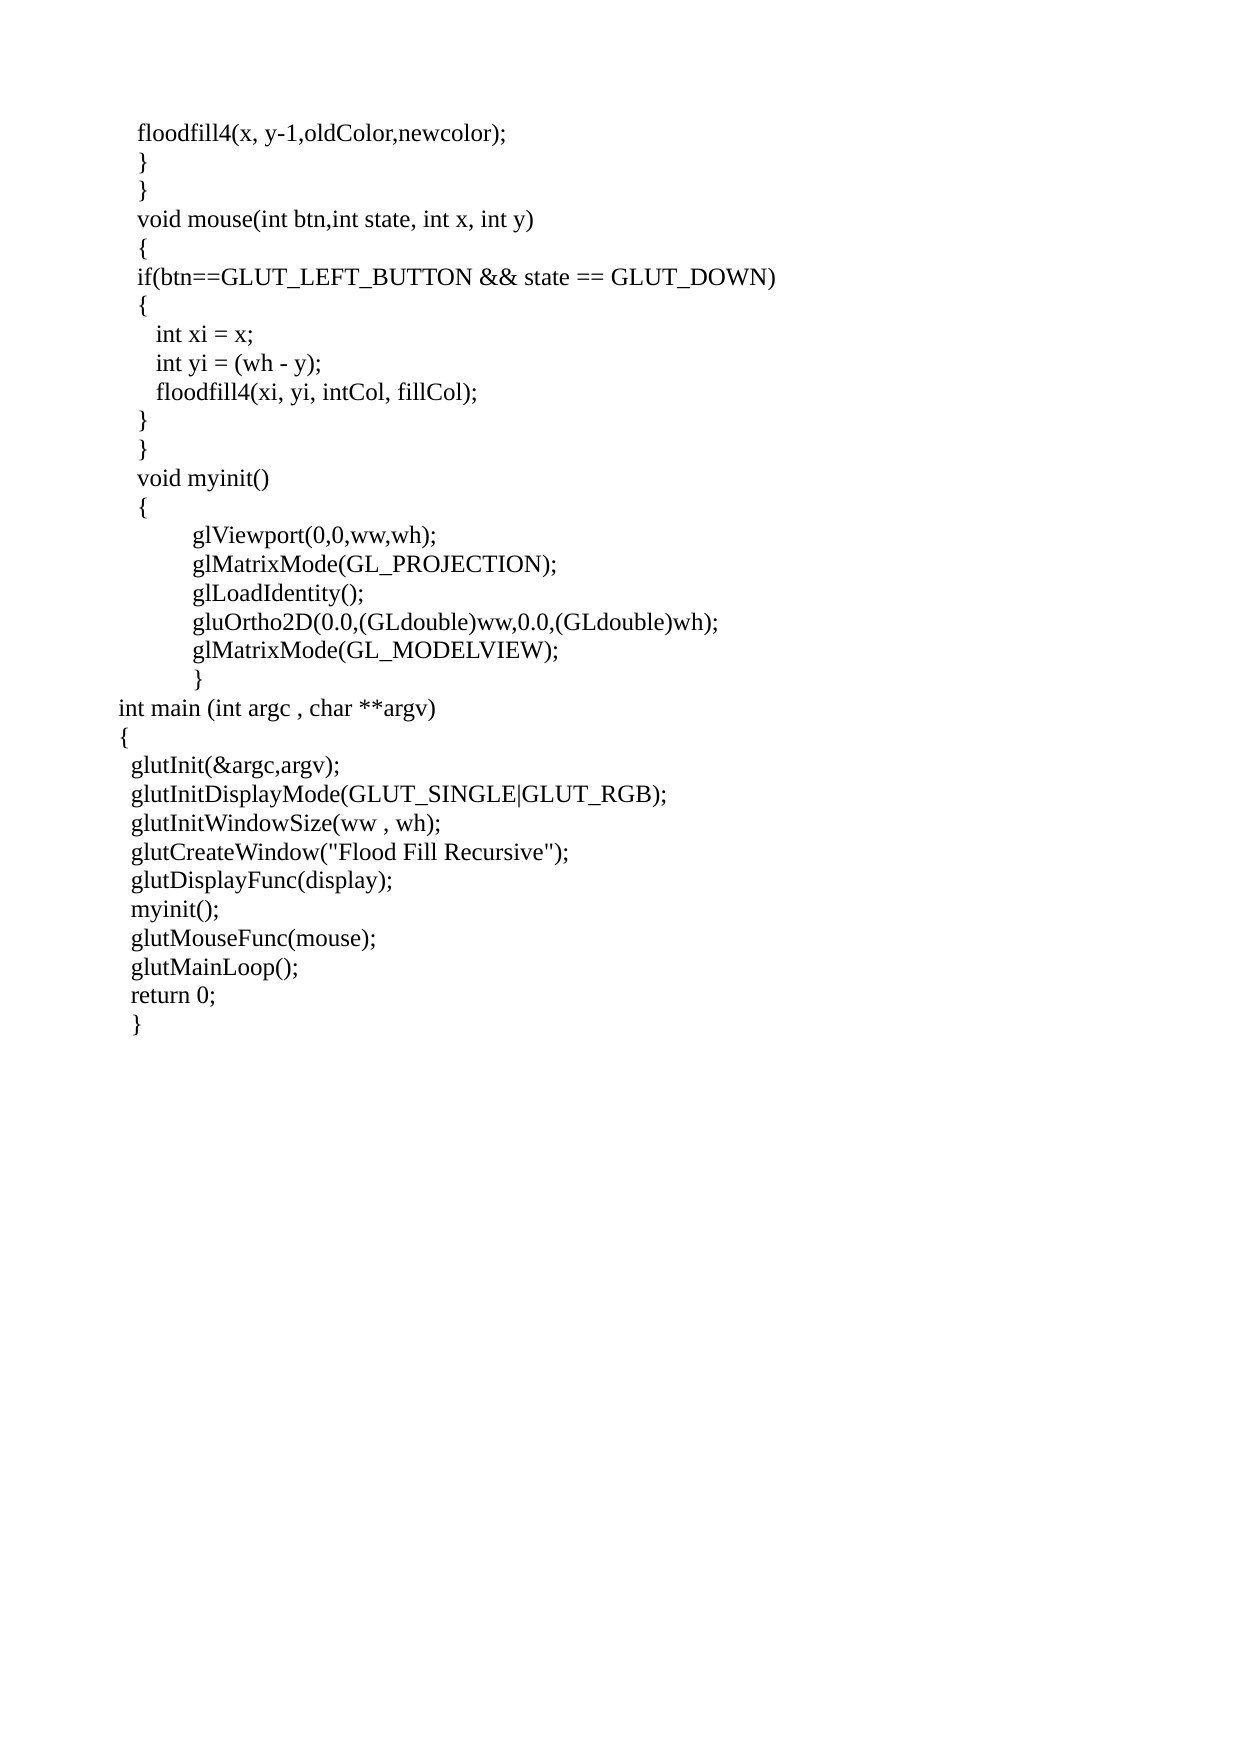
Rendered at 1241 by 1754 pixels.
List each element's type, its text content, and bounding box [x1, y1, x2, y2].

text glLoadIdentity(); [118, 578, 1122, 607]
text glutMouseFunc(mouse); [118, 923, 1122, 952]
text { [118, 291, 1122, 319]
text myinit(); [118, 894, 1122, 923]
text glutInitDisplayMode(GLUT_SINGLE|GLUT_RGB); [118, 779, 1122, 808]
text glutMainLoop(); [118, 952, 1122, 981]
text void myinit() [118, 463, 1122, 492]
text } [118, 176, 1122, 204]
text } [118, 434, 1122, 463]
text glMatrixMode(GL_PROJECTION); [118, 549, 1122, 578]
text int xi = x; [118, 319, 1122, 348]
text } [118, 147, 1122, 176]
text glutDisplayFunc(display); [118, 866, 1122, 894]
text void mouse(int btn,int state, int x, int y) [118, 204, 1122, 233]
text } [118, 406, 1122, 434]
text { [118, 233, 1122, 262]
text } [118, 1009, 1122, 1038]
text if(btn==GLUT_LEFT_BUTTON && state == GLUT_DOWN) [118, 262, 1122, 291]
text floodfill4(xi, yi, intCol, fillCol); [118, 377, 1122, 406]
text floodfill4(x, y-1,oldColor,newcolor); [118, 118, 1122, 147]
text glMatrixMode(GL_MODELVIEW); [118, 636, 1122, 664]
text gluOrtho2D(0.0,(GLdouble)ww,0.0,(GLdouble)wh); [118, 607, 1122, 636]
text glutInitWindowSize(ww , wh); [118, 808, 1122, 837]
text { [118, 492, 1122, 521]
text } [118, 664, 1122, 693]
text int main (int argc , char **argv) [118, 693, 1122, 722]
text int yi = (wh - y); [118, 348, 1122, 377]
text { [118, 722, 1122, 751]
text glViewport(0,0,ww,wh); [118, 521, 1122, 549]
text glutInit(&argc,argv); [118, 751, 1122, 779]
text glutCreateWindow("Flood Fill Recursive"); [118, 837, 1122, 866]
text return 0; [118, 981, 1122, 1009]
